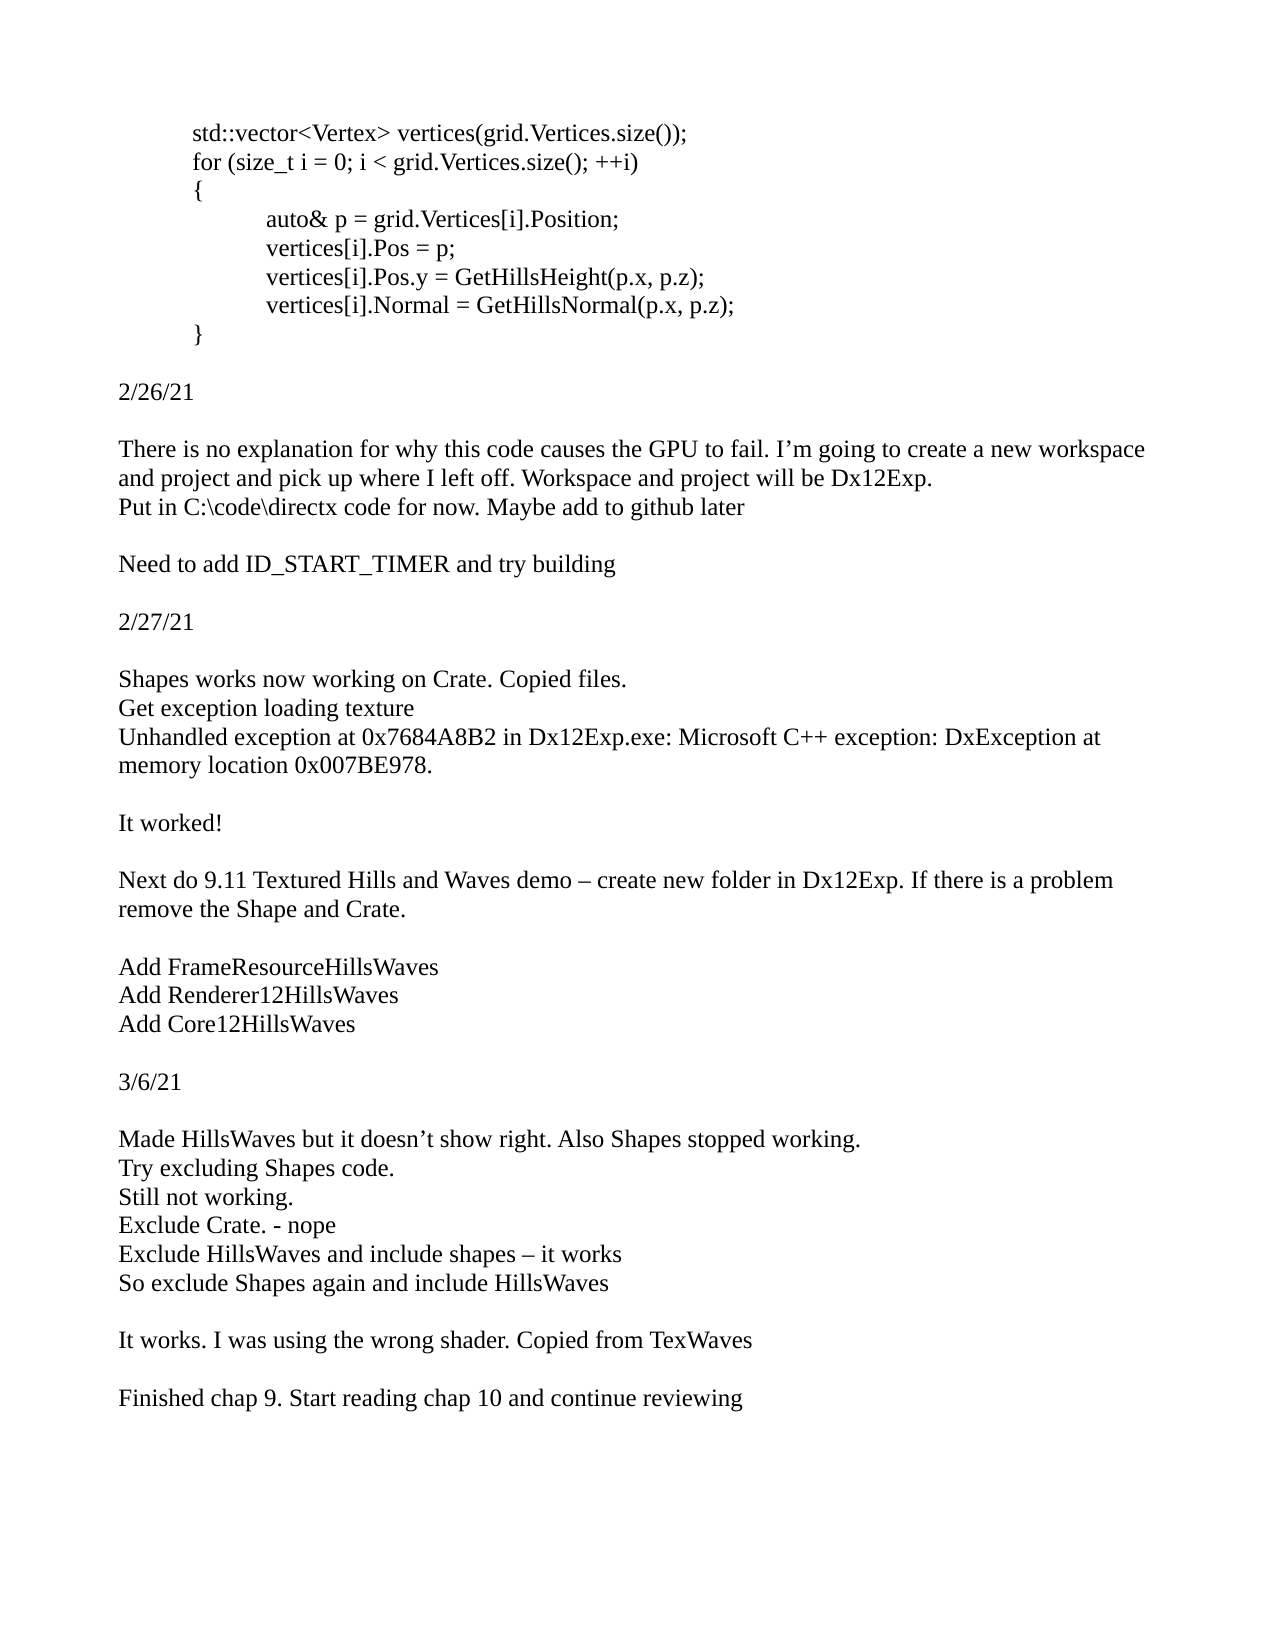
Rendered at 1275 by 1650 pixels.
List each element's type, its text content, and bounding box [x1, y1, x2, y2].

text vertices[i].Pos.y = GetHillsHeight(p.x, p.z); [118, 262, 1157, 291]
text Get exception loading texture [118, 693, 1157, 722]
text Shapes works now working on Crate. Copied files. [118, 664, 1157, 693]
text vertices[i].Normal = GetHillsNormal(p.x, p.z); [118, 291, 1157, 319]
text } [118, 319, 1157, 348]
text auto& p = grid.Vertices[i].Position; [118, 204, 1157, 233]
text Unhandled exception at 0x7684A8B2 in Dx12Exp.exe: Microsoft C++ exception: DxException at memory location 0x007BE978. [118, 722, 1157, 779]
text std::vector<Vertex> vertices(grid.Vertices.size()); [118, 118, 1157, 147]
text There is no explanation for why this code causes the GPU to fail. I’m going to create a new workspace and project and pick up where I left off. Workspace and project will be Dx12Exp. [118, 434, 1157, 492]
text 2/27/21 [118, 607, 1157, 636]
text Next do 9.11 Textured Hills and Waves demo – create new folder in Dx12Exp. If there is a problem remove the Shape and Crate. [118, 866, 1157, 923]
text Exclude Crate. - nope [118, 1211, 1157, 1239]
text It works. I was using the wrong shader. Copied from TexWaves [118, 1326, 1157, 1354]
text for (size_t i = 0; i < grid.Vertices.size(); ++i) [118, 147, 1157, 176]
text Still not working. [118, 1182, 1157, 1211]
text Need to add ID_START_TIMER and try building [118, 549, 1157, 578]
text Put in C:\code\directx code for now. Maybe add to github later [118, 492, 1157, 521]
text Made HillsWaves but it doesn’t show right. Also Shapes stopped working. [118, 1124, 1157, 1153]
text Finished chap 9. Start reading chap 10 and continue reviewing [118, 1383, 1157, 1412]
text Exclude HillsWaves and include shapes – it works [118, 1239, 1157, 1268]
text It worked! [118, 808, 1157, 837]
text vertices[i].Pos = p; [118, 233, 1157, 262]
text So exclude Shapes again and include HillsWaves [118, 1268, 1157, 1297]
text Add Renderer12HillsWaves [118, 981, 1157, 1009]
text Try excluding Shapes code. [118, 1153, 1157, 1182]
text Add Core12HillsWaves [118, 1009, 1157, 1038]
text { [118, 176, 1157, 204]
text 2/26/21 [118, 377, 1157, 406]
text 3/6/21 [118, 1067, 1157, 1096]
text Add FrameResourceHillsWaves [118, 952, 1157, 981]
